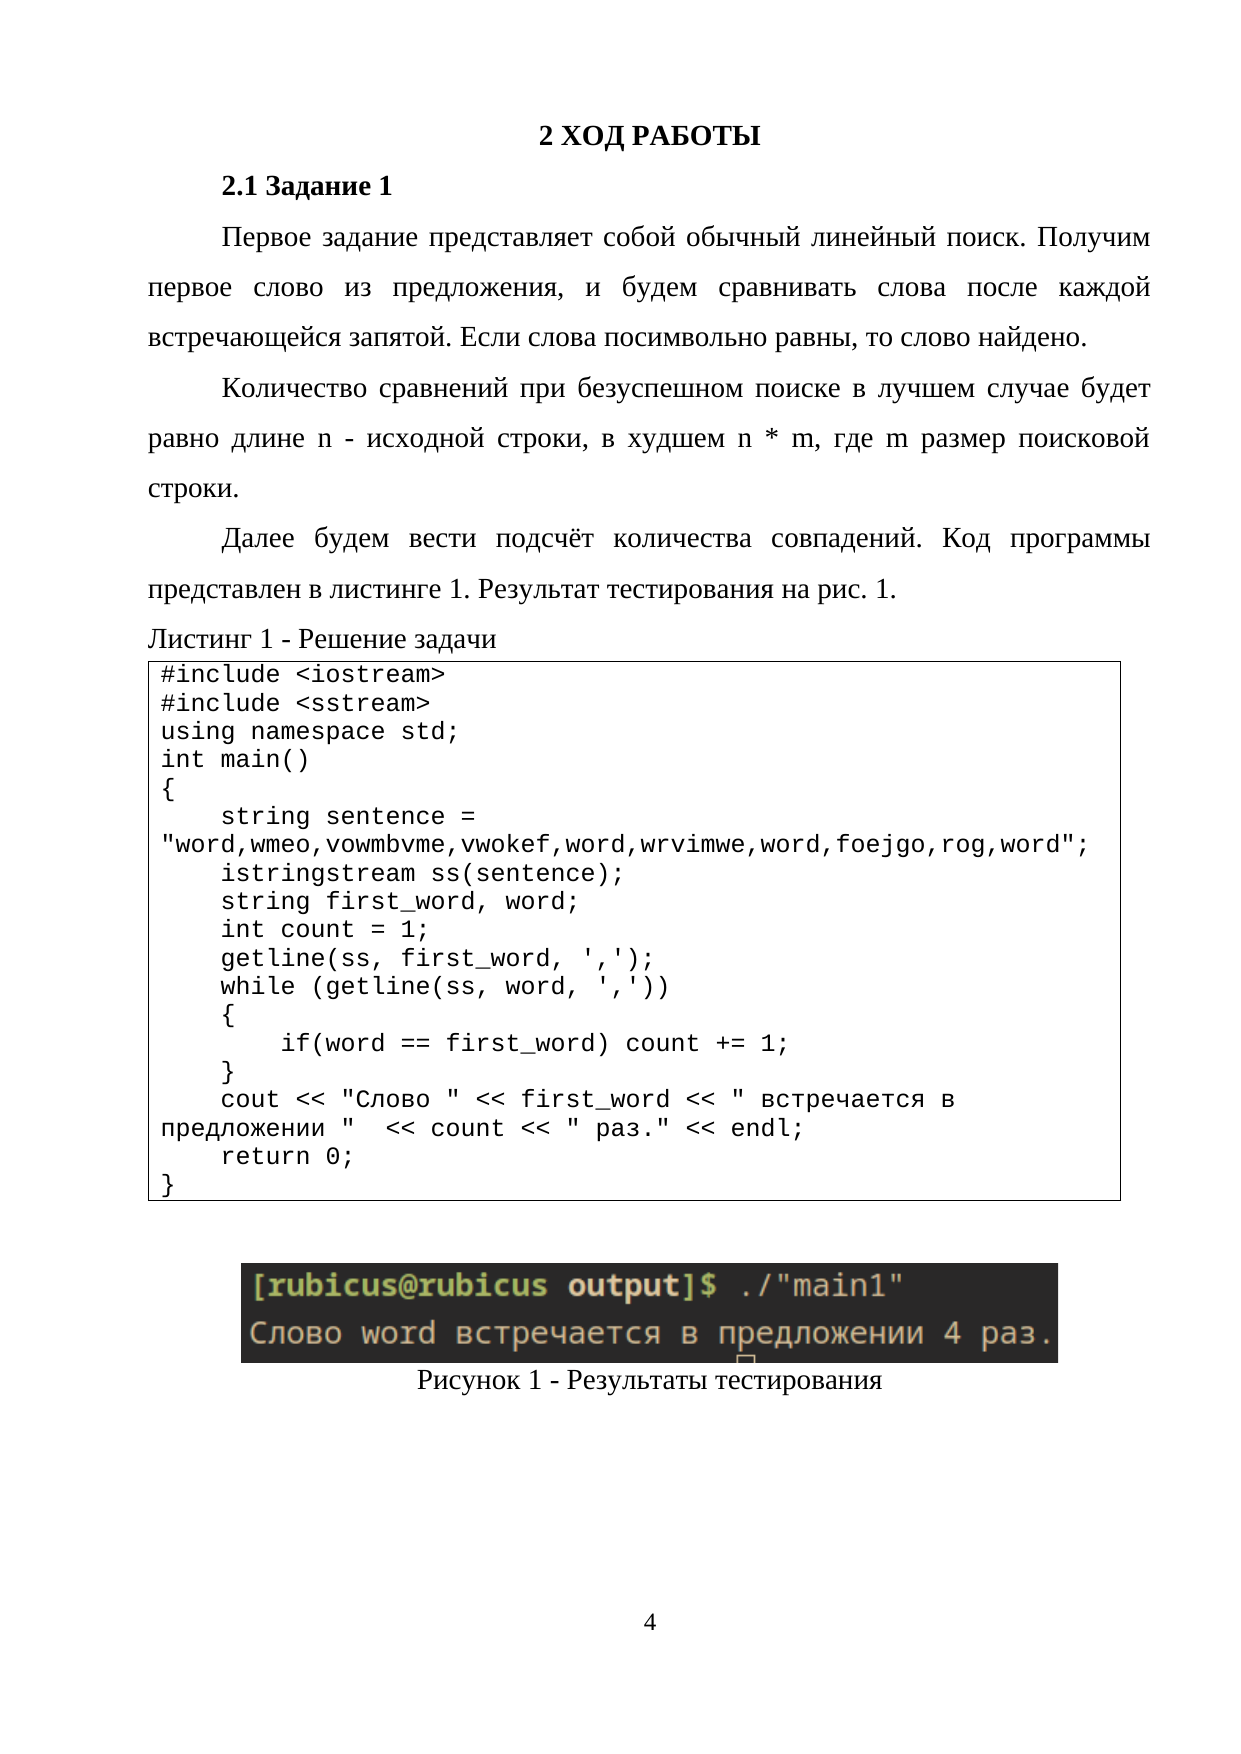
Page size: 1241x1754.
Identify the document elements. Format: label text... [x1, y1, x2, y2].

table_header #include <iostream> #include <sstream> using namespace std; int main() { string sentence = "word,wmeo,vowmbvme,vwokef,word,wrvimwe,word,foejgo,rog,word"; istringstream ss(sentence); string first_word, word; int count = 1; getline(ss, first_word, ','); while (getline(ss, word, ',')) { if(word == first_word) count += 1; } cout << "Слово " << first_word << " встречается в предложении " << count << " раз." << endl; return 0; } [149, 662, 1120, 1200]
text Первое задание представляет собой обычный линейный поиск. Получим первое слово из предложения, и будем сравнивать слова после каждой встречающейся запятой. Если слова посимвольно равны, то слово найдено. [148, 219, 1152, 353]
text Количество сравнений при безуспешном поиске в лучшем случае будет равно длине n - исходной строки, в худшем n * m, где m размер поисковой строки. [148, 370, 1152, 504]
text 2 ХОД РАБОТЫ [148, 118, 1152, 152]
text 2.1 Задание 1 [148, 168, 1152, 202]
text Рисунок 1 - Результаты тестирования [241, 1363, 1058, 1396]
text Листинг 1 - Решение задачи [148, 621, 1152, 655]
text Далее будем вести подсчёт количества совпадений. Код программы представлен в листинге 1. Результат тестирования на рис. 1. [148, 521, 1152, 604]
picture [241, 1263, 1059, 1363]
